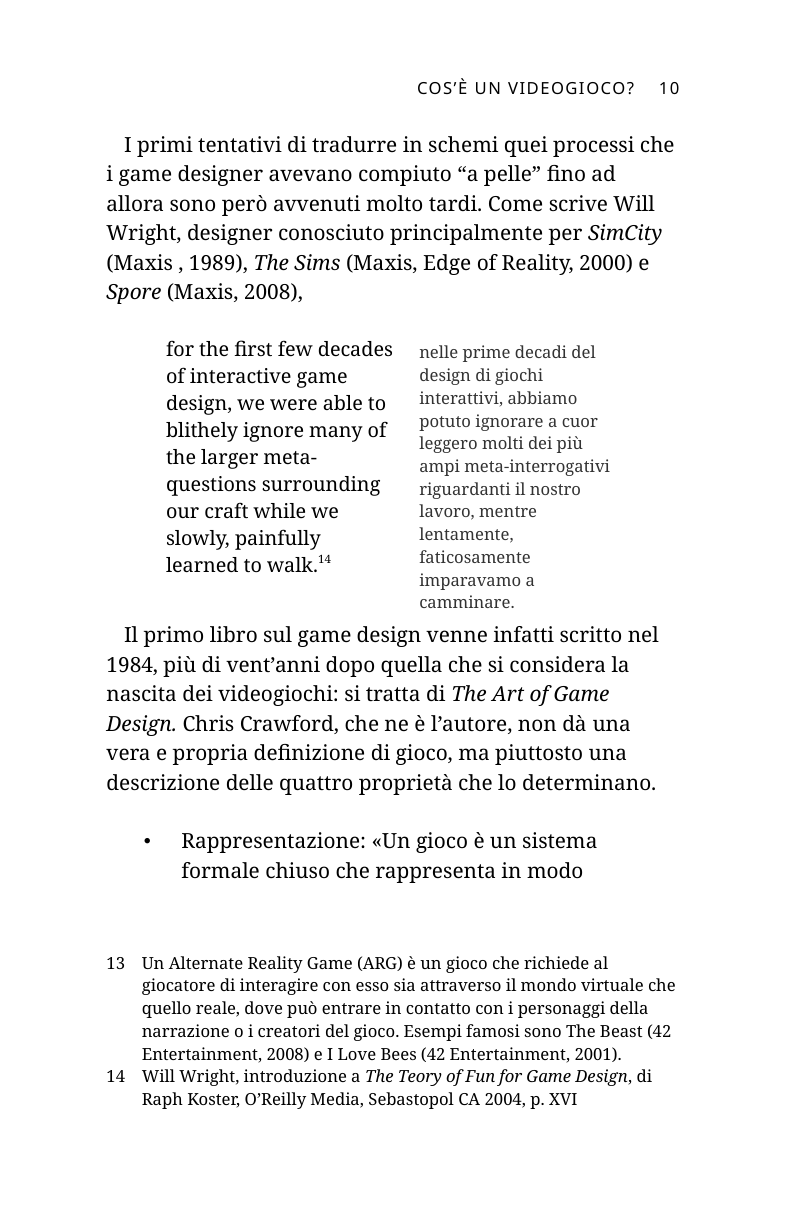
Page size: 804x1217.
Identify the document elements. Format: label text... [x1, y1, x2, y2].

table_header nelle prime decadi del design di giochi interattivi, abbiamo potuto ignorare a cuor leggero molti dei più ampi meta-interrogativi riguardanti il nostro lavoro, mentre lentamente, faticosamente imparavamo a camminare. [402, 306, 625, 619]
text Il primo libro sul game design venne infatti scritto nel 1984, più di vent’anni dopo quella che si considera la nascita dei videogiochi: si tratta di The Art of Game Design. Chris Crawford, che ne è l’autore, non dà una vera e propria definizione di gioco, ma piuttosto una descrizione delle quattro proprietà che lo determinano. [106, 619, 679, 796]
text I primi tentativi di tradurre in schemi quei processi che i game designer avevano compiuto “a pelle” fino ad allora sono però avvenuti molto tardi. Come scrive Will Wright, designer conosciuto principalmente per SimCity (Maxis , 1989), The Sims (Maxis, Edge of Reality, 2000) e Spore (Maxis, 2008), [106, 129, 679, 306]
text Un Alternate Reality Game (ARG) è un gioco che richiede al giocatore di interagire con esso sia attraverso il mondo virtuale che quello reale, dove può entrare in contatto con i personaggi della narrazione o i creatori del gioco. Esempi famosi sono The Beast (42 Entertainment, 2008) e I Love Bees (42 Entertainment, 2001). [106, 951, 679, 1065]
list Rappresentazione: «Un gioco è un sistema formale chiuso che rappresenta in modo [144, 826, 679, 884]
table_header for the first few decades of interactive game design, we were able to blithely ignore many of the larger meta-questions surrounding our craft while we slowly, painfully learned to walk. [160, 306, 402, 619]
